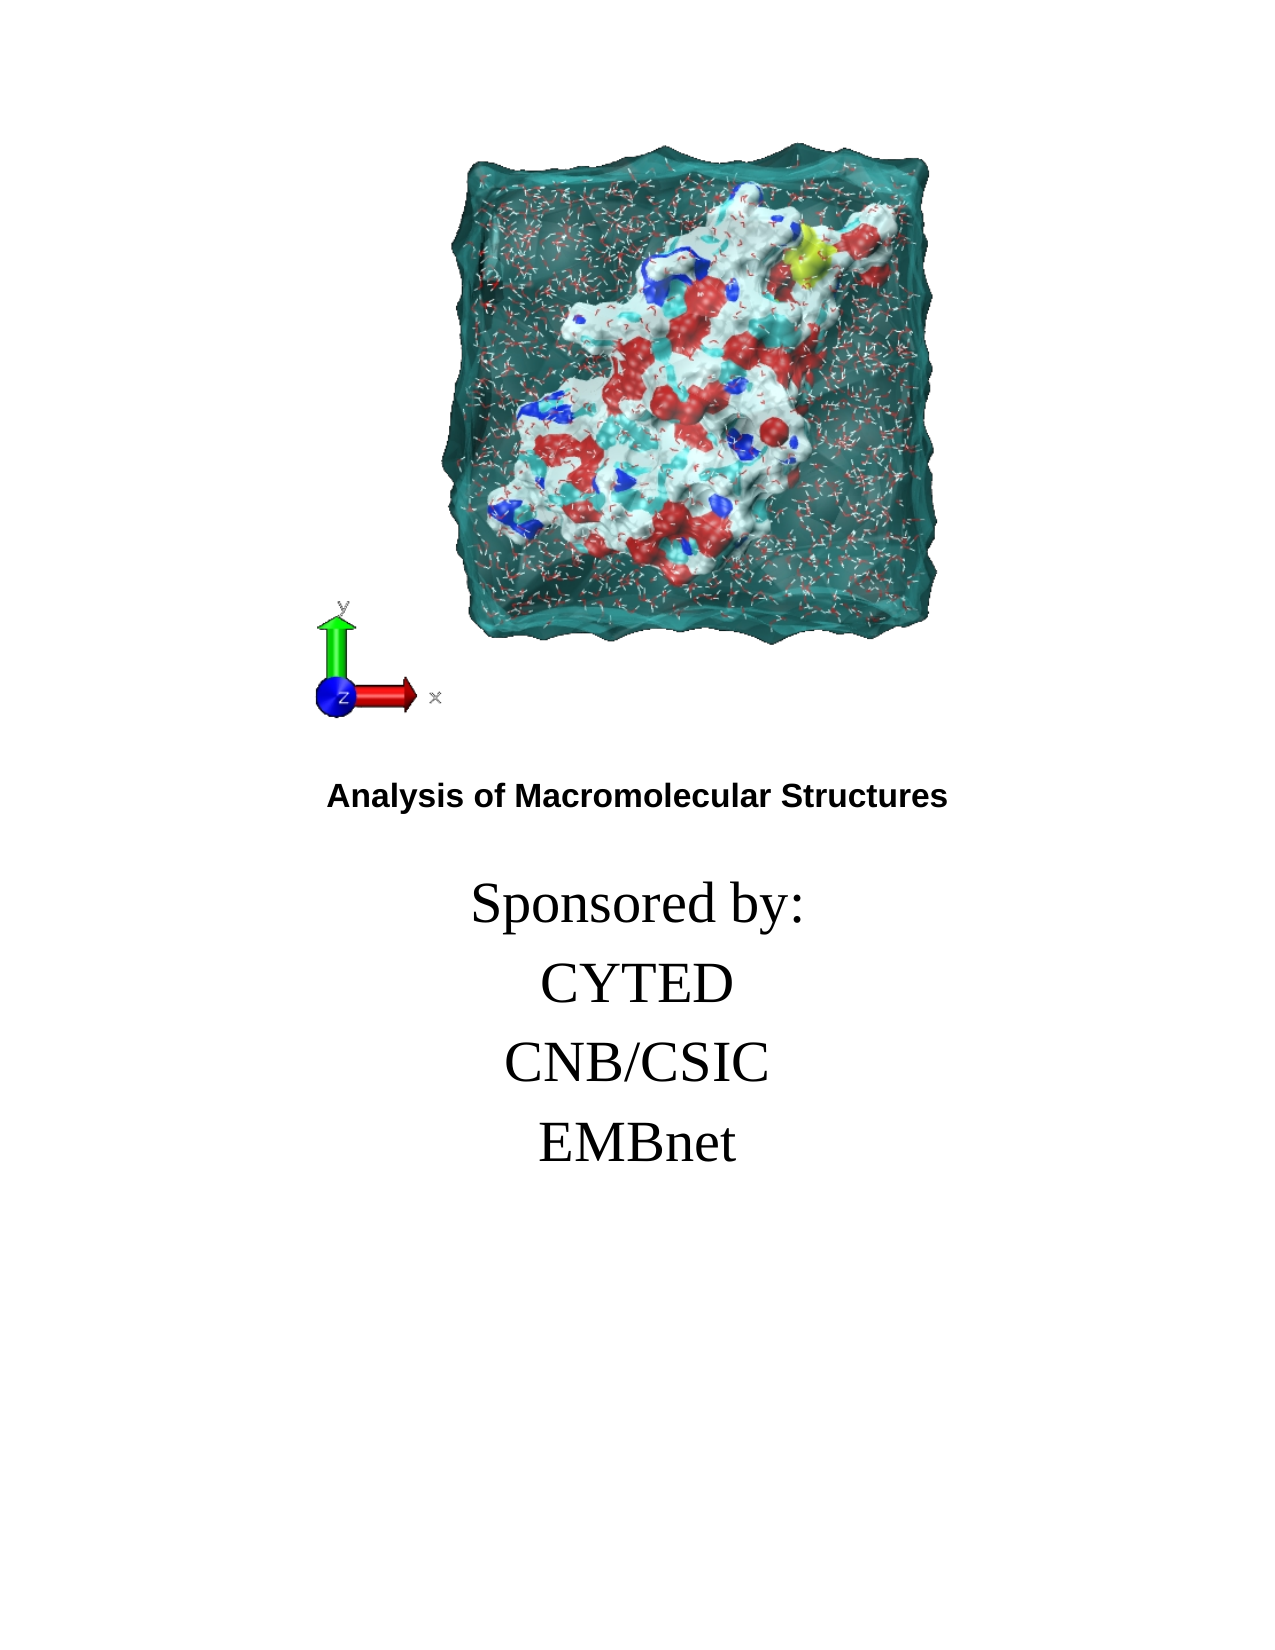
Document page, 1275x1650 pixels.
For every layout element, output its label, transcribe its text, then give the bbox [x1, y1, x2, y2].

picture [308, 118, 967, 725]
text Sponsored by: [118, 868, 1157, 935]
subtitle Analysis of Macromolecular Structures [118, 776, 1157, 814]
text CYTED [118, 948, 1157, 1015]
text EMBnet [118, 1107, 1157, 1174]
text CNB/CSIC [118, 1027, 1157, 1094]
